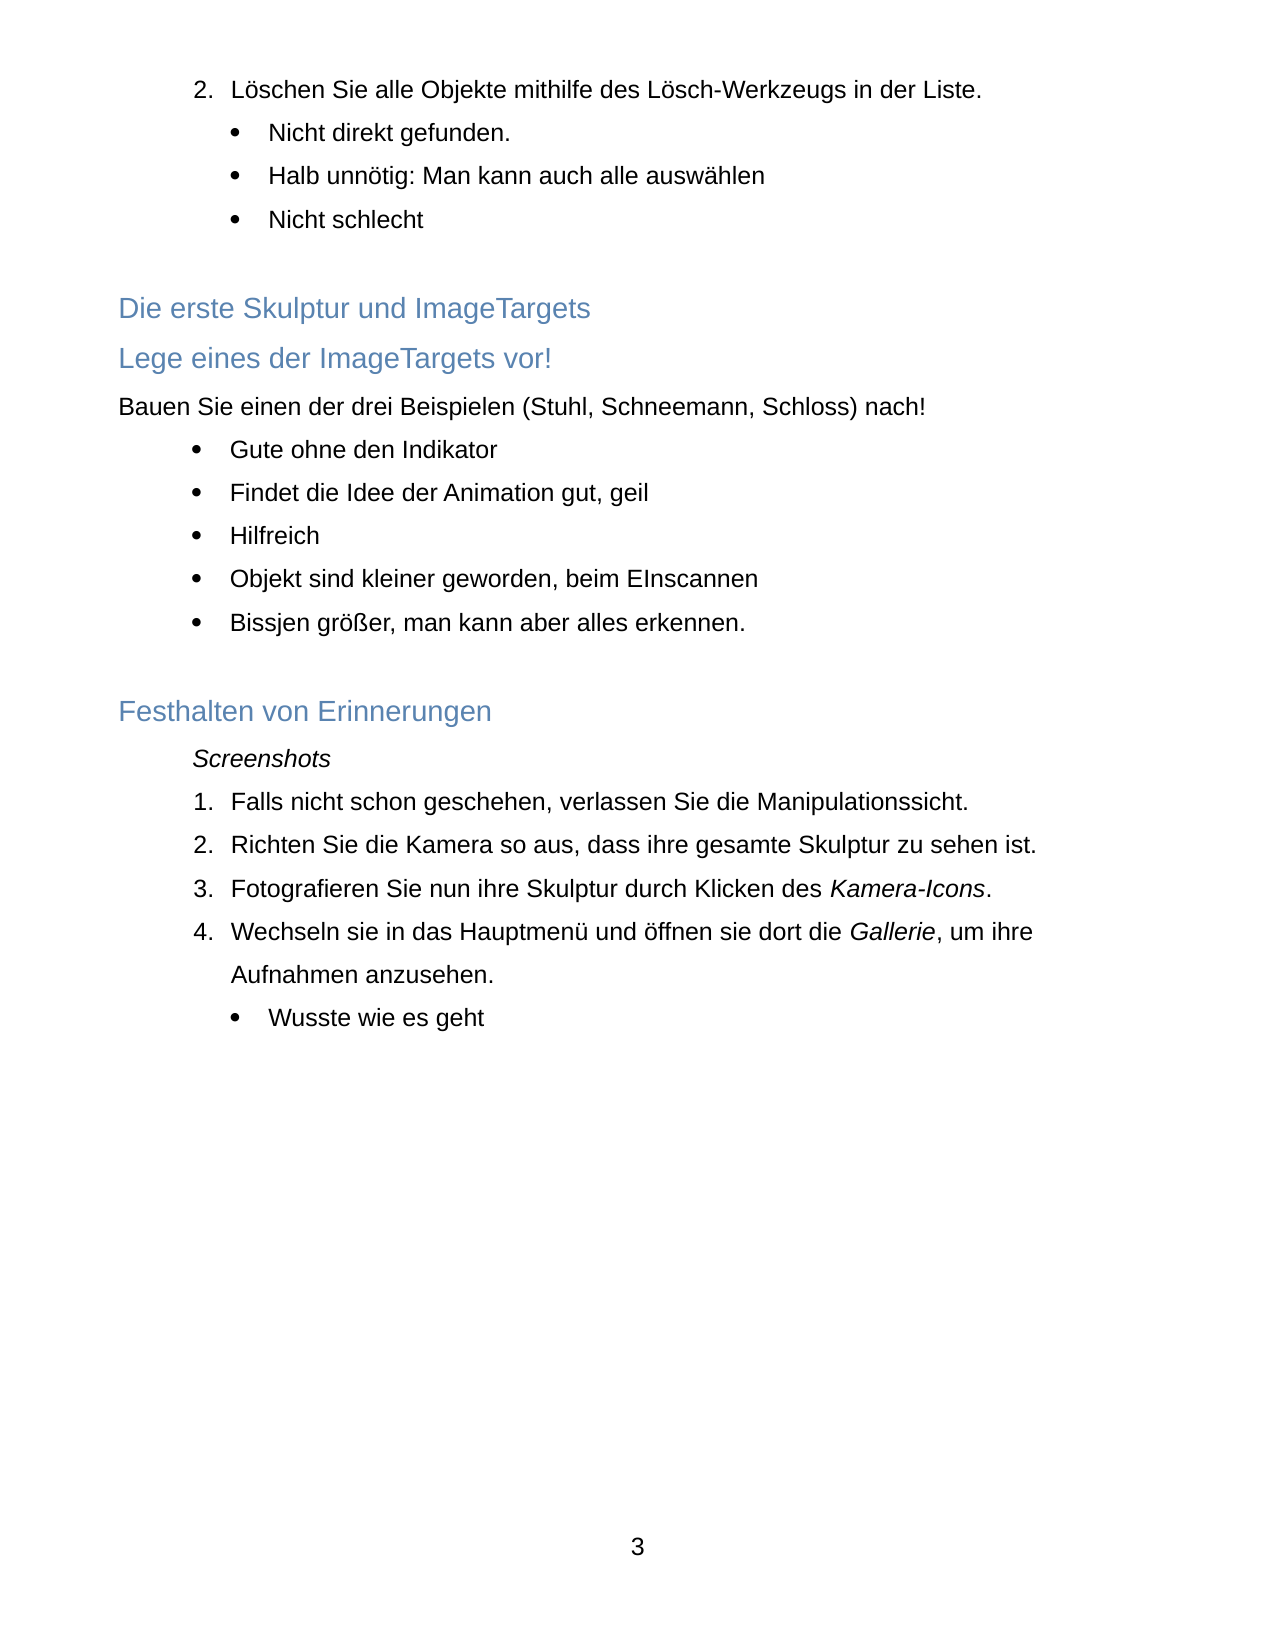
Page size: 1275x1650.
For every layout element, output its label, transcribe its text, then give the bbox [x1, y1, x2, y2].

text Screenshots [118, 744, 1157, 773]
list Halb unnötig: Man kann auch alle auswählen [231, 161, 1157, 190]
list Nicht direkt gefunden. [231, 118, 1157, 147]
list Löschen Sie alle Objekte mithilfe des Lösch-Werkzeugs in der Liste. [193, 75, 1157, 104]
list Nicht schlecht [231, 204, 1157, 233]
list Falls nicht schon geschehen, verlassen Sie die Manipulationssicht. [193, 787, 1157, 816]
list Wechseln sie in das Hauptmenü und öffnen sie dort die Gallerie, um ihre Aufnahmen anzusehen. [193, 917, 1157, 989]
list Fotografieren Sie nun ihre Skulptur durch Klicken des Kamera-Icons. [193, 874, 1157, 902]
list Wusste wie es geht [231, 1003, 1157, 1032]
list Objekt sind kleiner geworden, beim EInscannen [192, 564, 1157, 593]
list Richten Sie die Kamera so aus, dass ihre gesamte Skulptur zu sehen ist. [193, 831, 1157, 859]
text Bauen Sie einen der drei Beispielen (Stuhl, Schneemann, Schloss) nach! [118, 392, 1157, 420]
text Festhalten von Erinnerungen [118, 694, 1157, 727]
list Bissjen größer, man kann aber alles erkennen. [192, 608, 1157, 636]
text Lege eines der ImageTargets vor! [118, 341, 1157, 375]
list Hilfreich [192, 521, 1157, 550]
list Findet die Idee der Animation gut, geil [192, 478, 1157, 507]
text Die erste Skulptur und ImageTargets [118, 291, 1157, 324]
list Gute ohne den Indikator [192, 435, 1157, 463]
